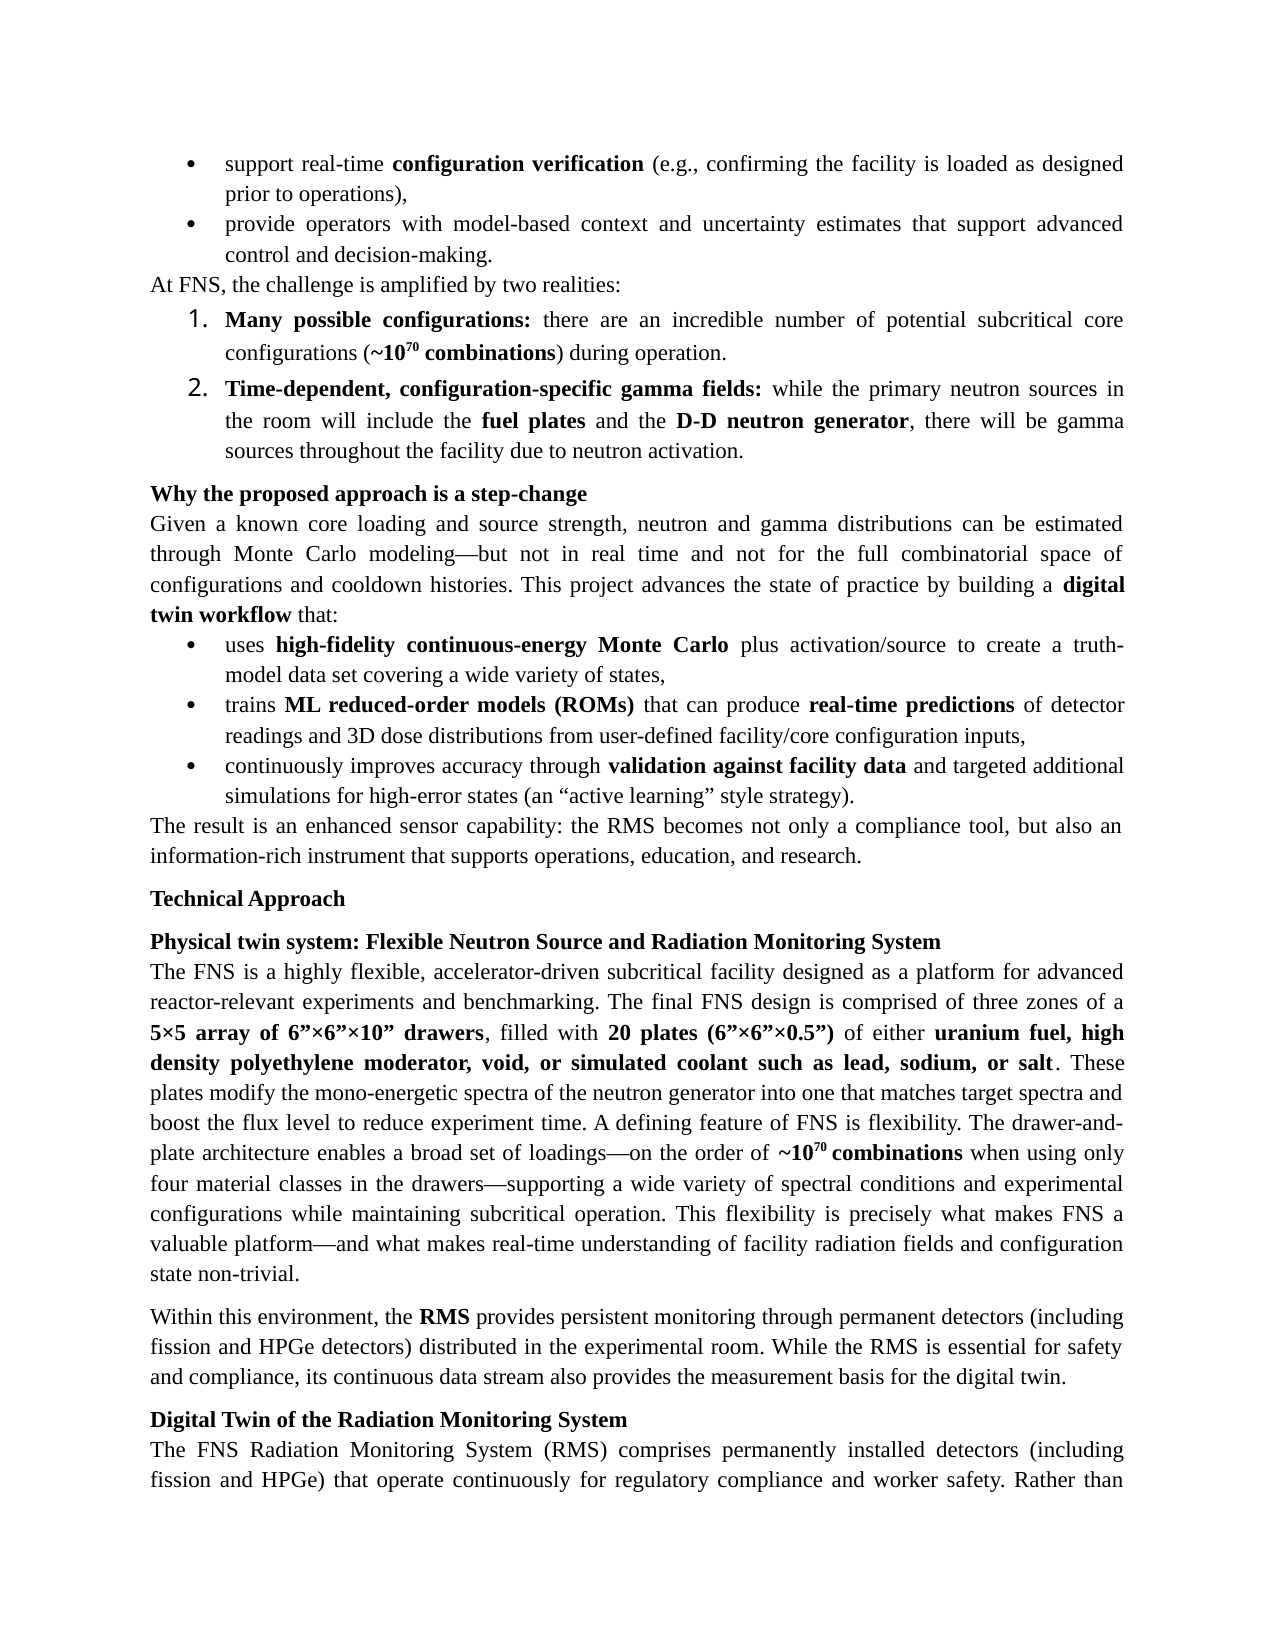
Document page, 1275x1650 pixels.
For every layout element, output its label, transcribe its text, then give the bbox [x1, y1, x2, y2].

list uses high-fidelity continuous-energy Monte Carlo plus activation/source to create a truth-model data set covering a wide variety of states, [187, 631, 1125, 688]
list trains ML reduced-order models (ROMs) that can produce real-time predictions of detector readings and 3D dose distributions from user-defined facility/core configuration inputs, [187, 691, 1125, 748]
text Given a known core loading and source strength, neutron and gamma distributions can be estimated through Monte Carlo modeling—but not in real time and not for the full combinatorial space of configurations and cooldown histories. This project advances the state of practice by building a digital twin workflow that: [150, 510, 1125, 627]
list Many possible configurations: there are an incredible number of potential subcritical core configurations (~1070 combinations) during operation. [187, 301, 1125, 365]
text Digital Twin of the Radiation Monitoring System [150, 1406, 1125, 1432]
list Time-dependent, configuration-specific gamma fields: while the primary neutron sources in the room will include the fuel plates and the D-D neutron generator, there will be gamma sources throughout the facility due to neutron activation. [187, 369, 1125, 464]
text The result is an enhanced sensor capability: the RMS becomes not only a compliance tool, but also an information-rich instrument that supports operations, education, and research. [150, 812, 1125, 869]
text Within this environment, the RMS provides persistent monitoring through permanent detectors (including fission and HPGe detectors) distributed in the experimental room. While the RMS is essential for safety and compliance, its continuous data stream also provides the measurement basis for the digital twin. [150, 1303, 1125, 1390]
list continuously improves accuracy through validation against facility data and targeted additional simulations for high-error states (an “active learning” style strategy). [187, 752, 1125, 808]
list provide operators with model-based context and uncertainty estimates that support advanced control and decision-making. [187, 210, 1125, 267]
list support real-time configuration verification (e.g., confirming the facility is loaded as designed prior to operations), [187, 150, 1125, 207]
text Physical twin system: Flexible Neutron Source and Radiation Monitoring System [150, 928, 1125, 954]
text Why the proposed approach is a step-change [150, 480, 1125, 506]
text The FNS Radiation Monitoring System (RMS) comprises permanently installed detectors (including fission and HPGe) that operate continuously for regulatory compliance and worker safety. Rather than [150, 1436, 1125, 1493]
text The FNS is a highly flexible, accelerator-driven subcritical facility designed as a platform for advanced reactor-relevant experiments and benchmarking. The final FNS design is comprised of three zones of a 5×5 array of 6”×6”×10” drawers, filled with 20 plates (6”×6”×0.5”) of either uranium fuel, high density polyethylene moderator, void, or simulated coolant such as lead, sodium, or salt. These plates modify the mono-energetic spectra of the neutron generator into one that matches target spectra and boost the flux level to reduce experiment time. A defining feature of FNS is flexibility. The drawer-and-plate architecture enables a broad set of loadings—on the order of ~1070 combinations when using only four material classes in the drawers—supporting a wide variety of spectral conditions and experimental configurations while maintaining subcritical operation. This flexibility is precisely what makes FNS a valuable platform—and what makes real-time understanding of facility radiation fields and configuration state non-trivial. [150, 958, 1125, 1287]
text Technical Approach [150, 885, 1125, 912]
text At FNS, the challenge is amplified by two realities: [150, 271, 1125, 297]
